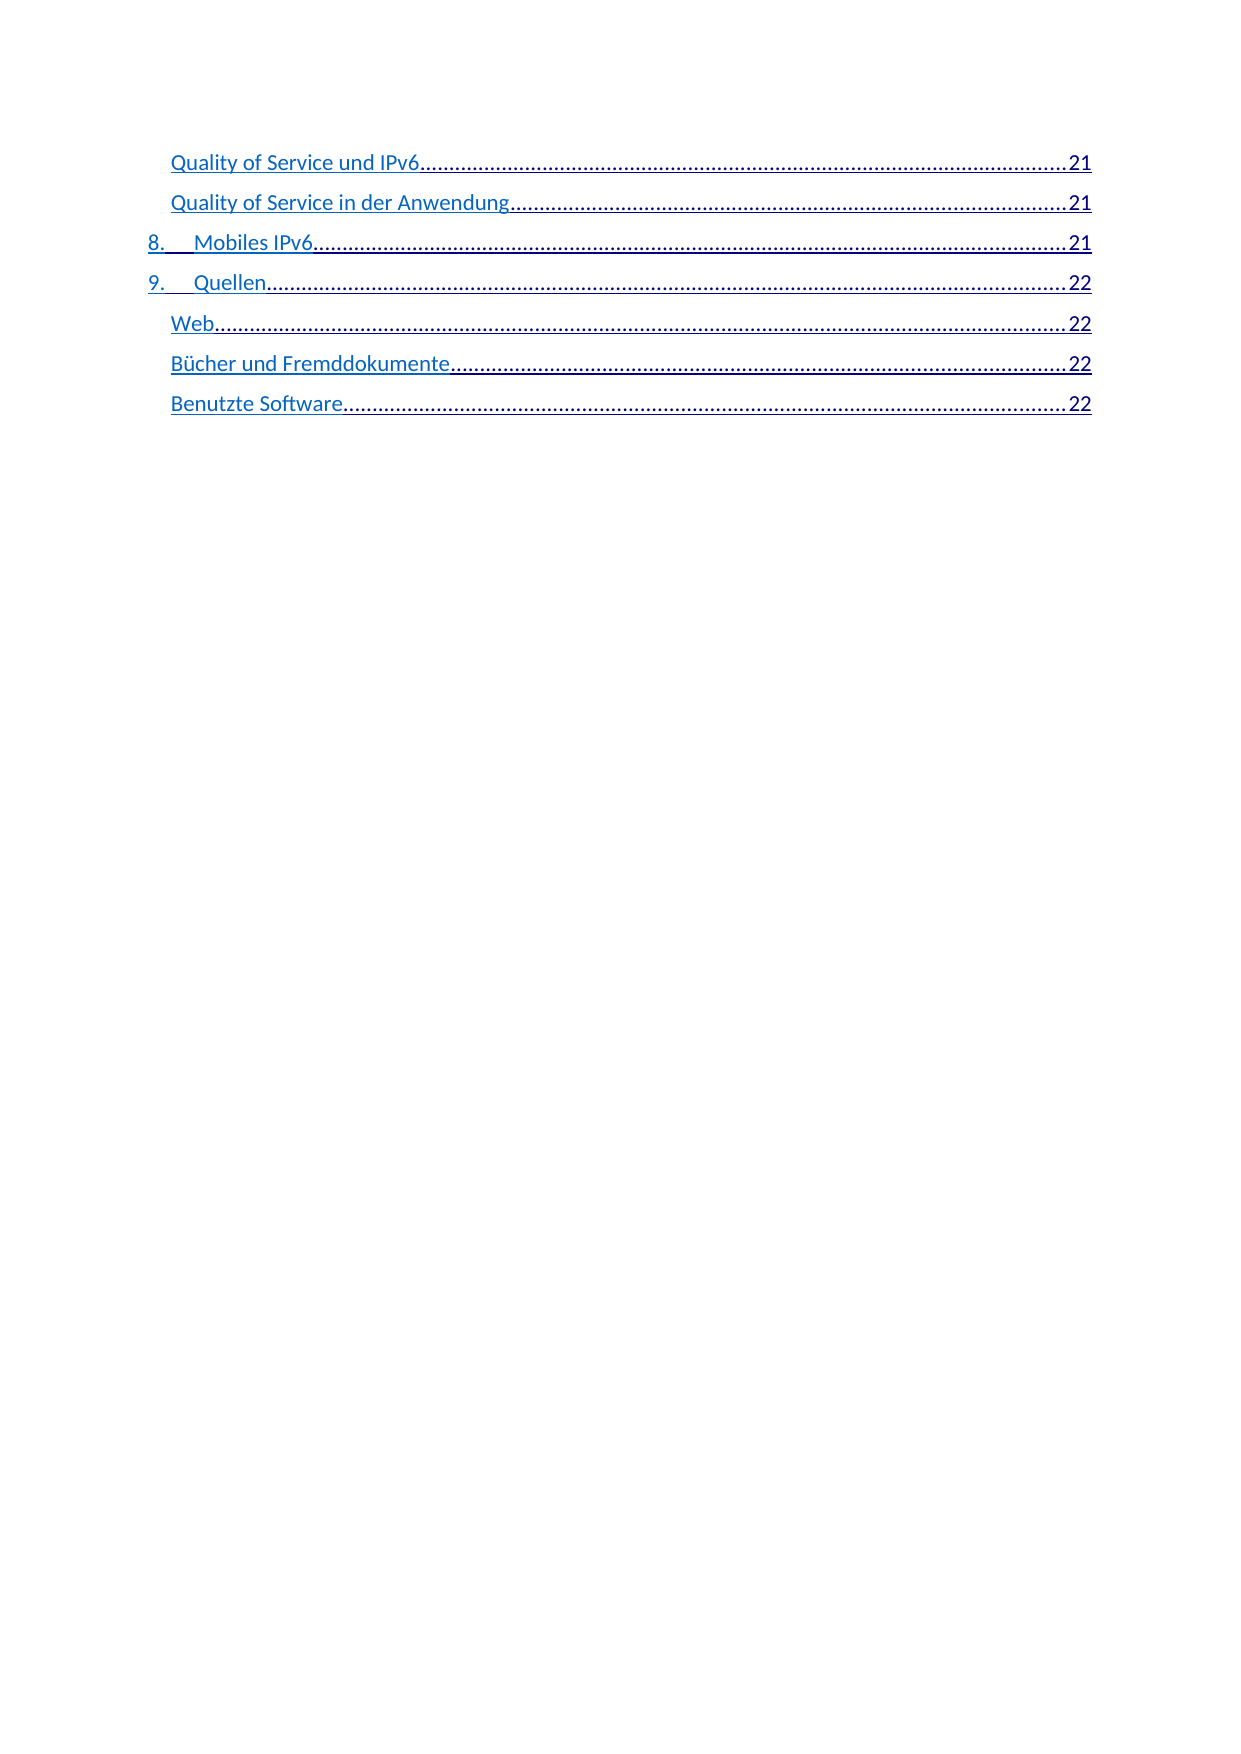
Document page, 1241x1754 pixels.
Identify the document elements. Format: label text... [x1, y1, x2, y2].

text Quality of Service und IPv6 21 [171, 148, 1093, 176]
text Benutzte Software 22 [171, 389, 1093, 417]
text Web 22 [171, 309, 1093, 337]
text 9. Quellen 22 [148, 268, 1093, 297]
text Quality of Service in der Anwendung 21 [171, 188, 1093, 216]
text Bücher und Fremddokumente 22 [171, 349, 1093, 377]
text 8. Mobiles IPv6 21 [148, 228, 1093, 256]
